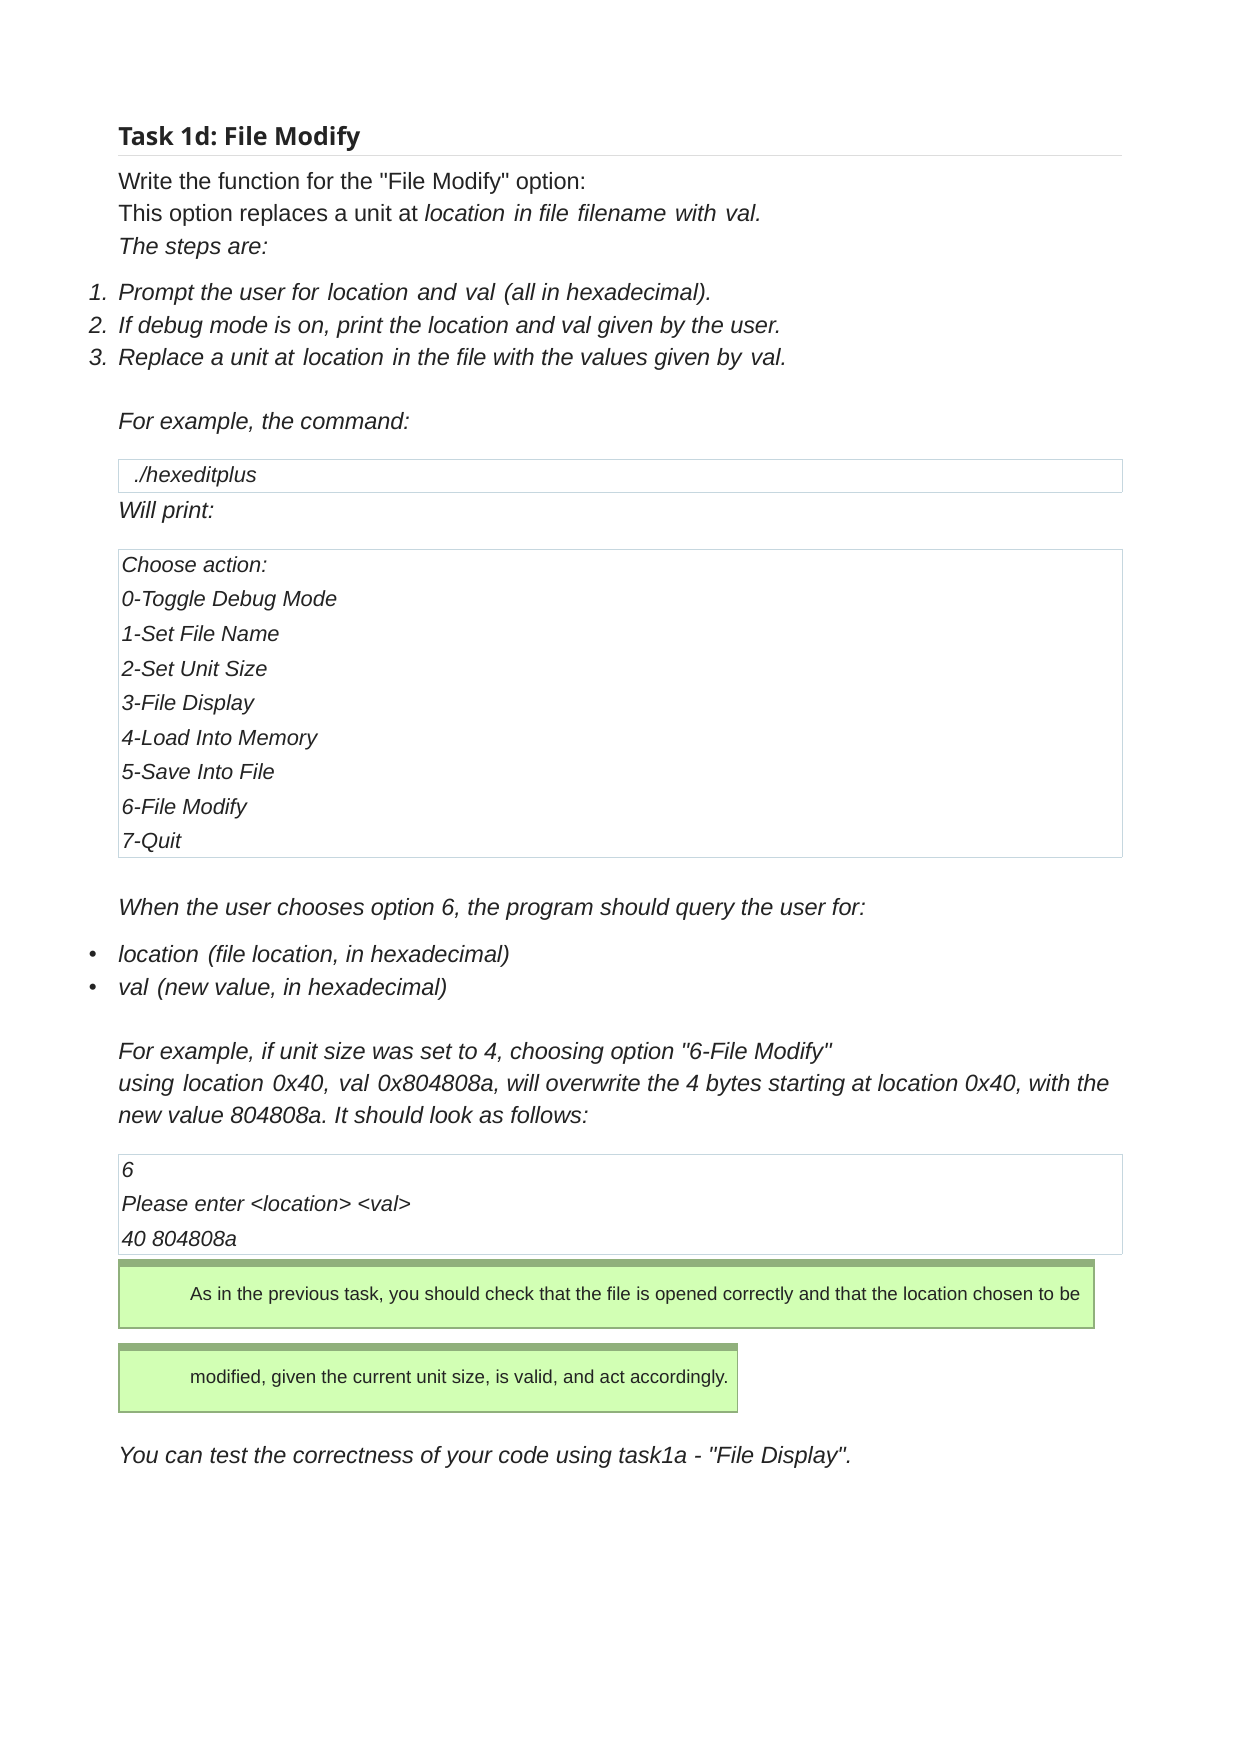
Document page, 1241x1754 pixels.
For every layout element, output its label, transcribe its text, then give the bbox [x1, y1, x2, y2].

text 7-Quit [119, 825, 1122, 857]
text 5-Save Into File [119, 756, 1122, 784]
text 4-Load Into Memory [119, 721, 1122, 750]
text 0-Toggle Debug Mode [119, 583, 1122, 611]
text For example, if unit size was set to 4, choosing option "6-File Modify" using location 0x40, val 0x804808a, will overwrite the 4 bytes starting at location 0x40, with the new value 804808a. It should look as follows: [118, 1005, 1122, 1129]
text 2-Set Unit Size [119, 652, 1122, 681]
text 40 804808a [119, 1223, 1122, 1254]
text You can test the correctness of your code using task1a - "File Display". [118, 1441, 1122, 1468]
text 1-Set File Name [119, 618, 1122, 646]
text Please enter <location> <val> [119, 1188, 1122, 1216]
text Will print: [118, 497, 1122, 524]
list Prompt the user for location and val (all in hexadecimal). [118, 279, 1122, 306]
text Write the function for the "File Modify" option: This option replaces a unit at location in file filename with val. The steps are: [118, 168, 1122, 259]
list val (new value, in hexadecimal) [118, 973, 1122, 1000]
list If debug mode is on, print the location and val given by the user. [118, 311, 1122, 338]
text Choose action: [119, 550, 1122, 577]
list Replace a unit at location in the file with the values given by val. [118, 343, 1122, 370]
text When the user chooses option 6, the program should query the user for: [118, 861, 1122, 921]
text 3-File Display [119, 687, 1122, 715]
text 6 [119, 1155, 1122, 1182]
text For example, the command: [118, 375, 1122, 434]
subtitle Task 1d: File Modify [118, 118, 1122, 155]
text 6-File Modify [119, 791, 1122, 819]
list location (file location, in hexadecimal) [118, 940, 1122, 967]
text As in the previous task, you should check that the file is opened correctly and that the location chosen to be modified, given the current unit size, is valid, and act accordingly. [118, 1259, 1122, 1413]
text ./hexeditplus [119, 460, 1122, 492]
